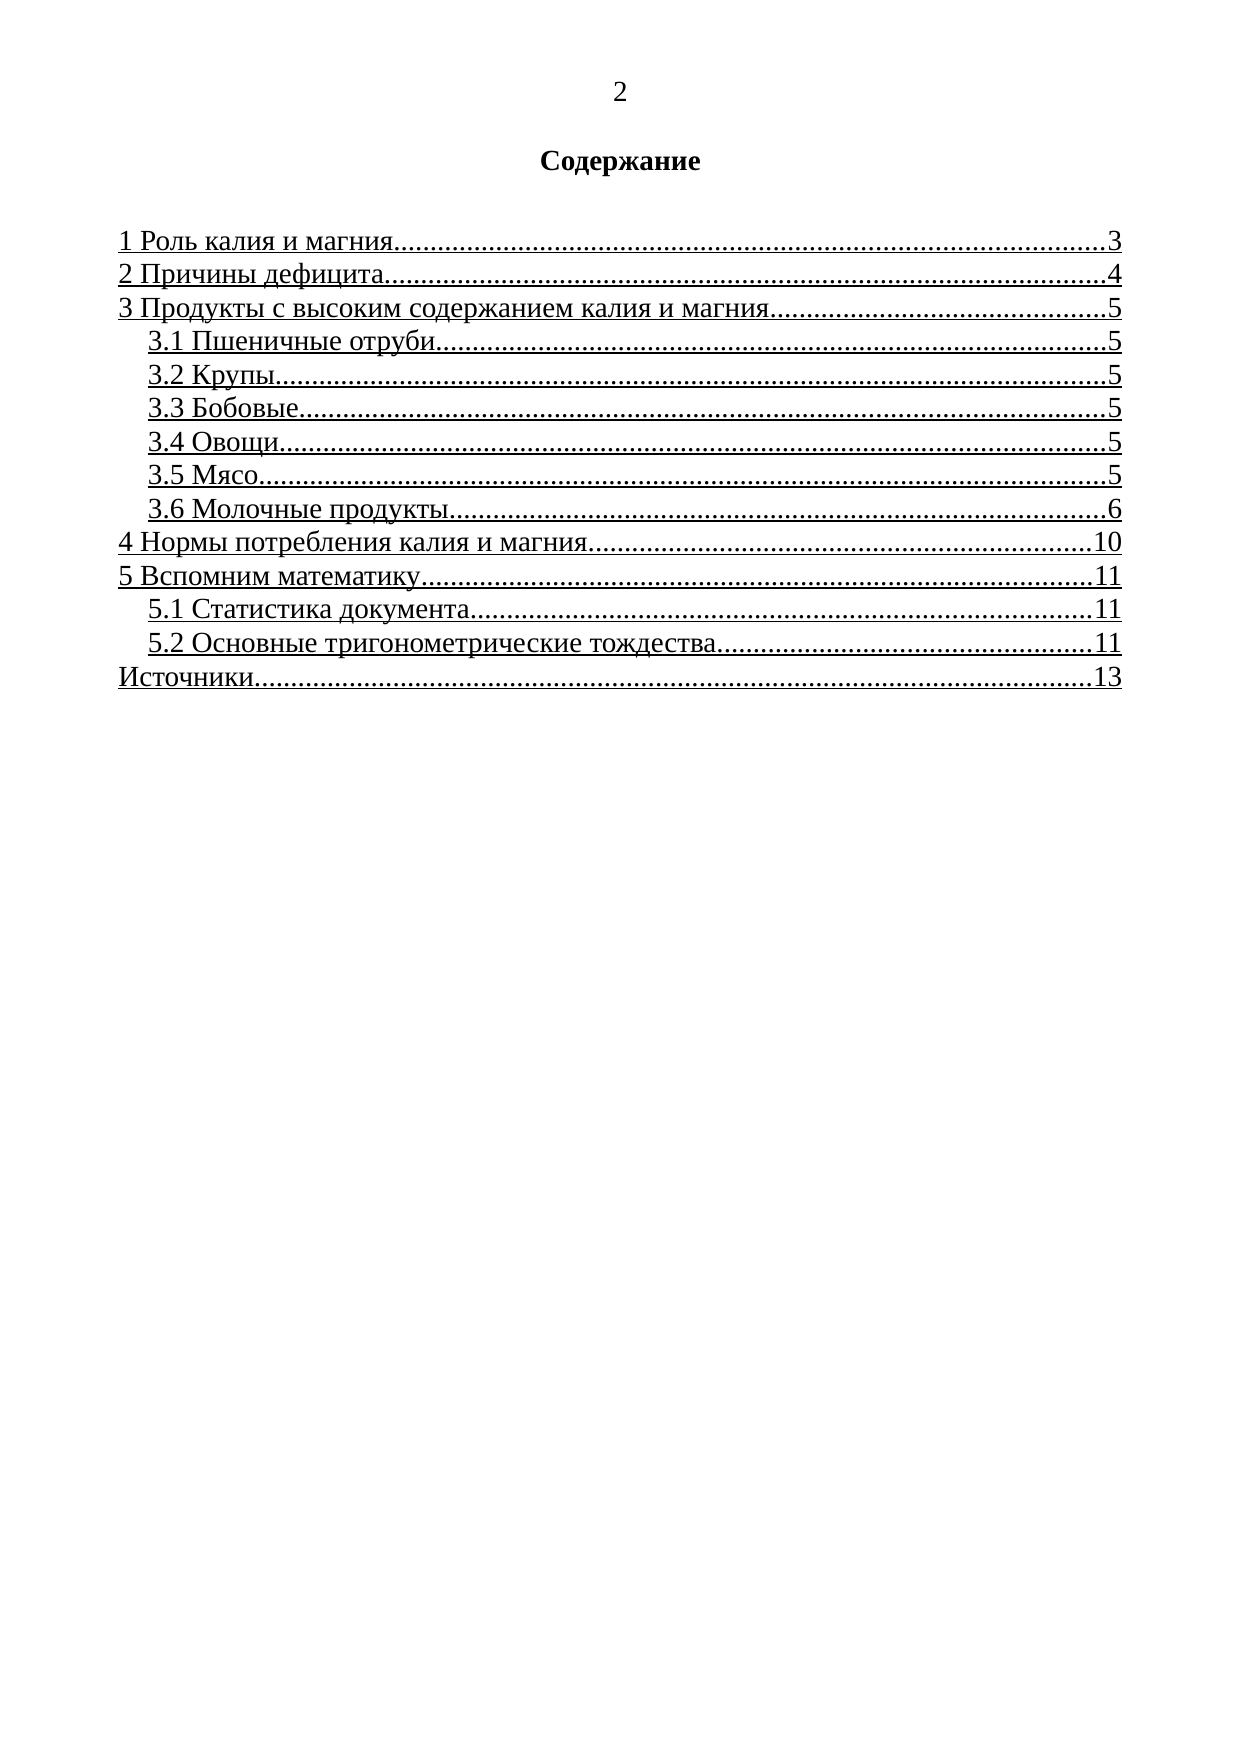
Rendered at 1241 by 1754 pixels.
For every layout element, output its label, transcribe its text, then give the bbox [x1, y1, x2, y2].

text 2 Причины дефицита 4 [118, 256, 1122, 285]
text 3.4 Овощи 5 [148, 424, 1122, 453]
text 3 Продукты с высоким содержанием калия и магния 5 [118, 290, 1122, 319]
text 3.3 Бобовые 5 [148, 390, 1122, 419]
text 3.5 Мясо 5 [148, 457, 1122, 486]
text 5 Вспомним математику 11 [118, 558, 1122, 587]
text Источники 13 [118, 659, 1122, 688]
text 3.2 Крупы 5 [148, 357, 1122, 386]
text 3.1 Пшеничные отруби 5 [148, 323, 1122, 352]
text 1 Роль калия и магния 3 [118, 223, 1122, 252]
text 5.1 Статистика документа 11 [148, 592, 1122, 621]
text 5.2 Основные тригонометрические тождества 11 [148, 625, 1122, 654]
text 3.6 Молочные продукты 6 [148, 491, 1122, 520]
subtitle Содержание [118, 143, 1122, 177]
text 4 Нормы потребления калия и магния 10 [118, 524, 1122, 554]
